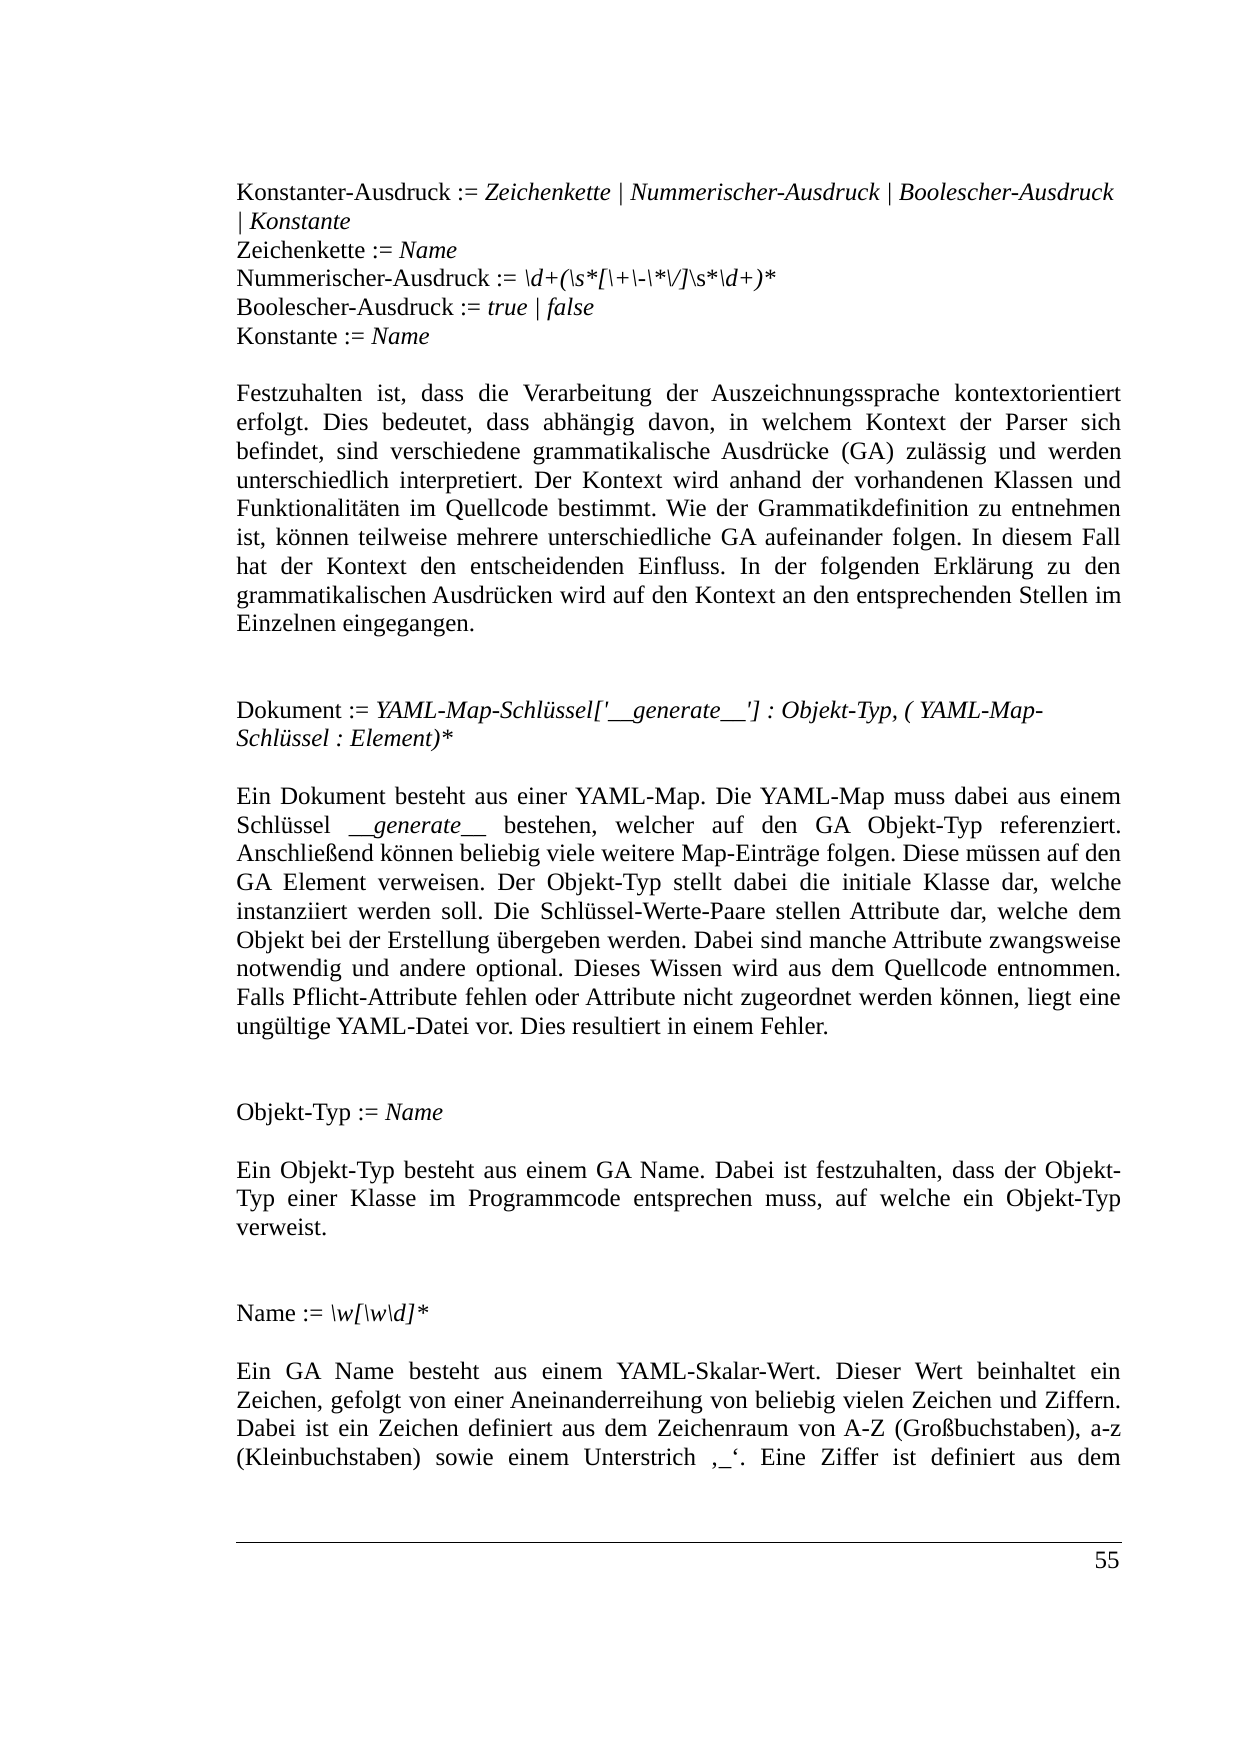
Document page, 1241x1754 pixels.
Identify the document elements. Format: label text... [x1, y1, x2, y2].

text Ein GA Name besteht aus einem YAML-Skalar-Wert. Dieser Wert beinhaltet ein Zeichen, gefolgt von einer Aneinanderreihung von beliebig vielen Zeichen und Ziffern. Dabei ist ein Zeichen definiert aus dem Zeichenraum von A-Z (Großbuchstaben), a-z (Kleinbuchstaben) sowie einem Unterstrich ‚_‘. Eine Ziffer ist definiert aus dem [236, 1356, 1122, 1471]
text Konstanter-Ausdruck := Zeichenkette | Nummerischer-Ausdruck | Boolescher-Ausdruck | Konstante Zeichenkette := Name Nummerischer-Ausdruck := \d+(\s*[\+\-\*\/]\s*\d+)* Boolescher-Ausdruck := true | false Konstante := Name [236, 177, 1122, 350]
text Festzuhalten ist, dass die Verarbeitung der Auszeichnungssprache kontextorientiert erfolgt. Dies bedeutet, dass abhängig davon, in welchem Kontext der Parser sich befindet, sind verschiedene grammatikalische Ausdrücke (GA) zulässig und werden unterschiedlich interpretiert. Der Kontext wird anhand der vorhandenen Klassen und Funktionalitäten im Quellcode bestimmt. Wie der Grammatikdefinition zu entnehmen ist, können teilweise mehrere unterschiedliche GA aufeinander folgen. In diesem Fall hat der Kontext den entscheidenden Einfluss. In der folgenden Erklärung zu den grammatikalischen Ausdrücken wird auf den Kontext an den entsprechenden Stellen im Einzelnen eingegangen. [236, 378, 1122, 637]
text Objekt-Typ := Name [236, 1097, 1122, 1126]
text Dokument := YAML-Map-Schlüssel['__generate__'] : Objekt-Typ, ( YAML-Map-Schlüssel : Element)* [236, 695, 1122, 752]
text Ein Objekt-Typ besteht aus einem GA Name. Dabei ist festzuhalten, dass der Objekt-Typ einer Klasse im Programmcode entsprechen muss, auf welche ein Objekt-Typ verweist. [236, 1155, 1122, 1241]
text Name := \w[\w\d]* [236, 1298, 1122, 1327]
text Ein Dokument besteht aus einer YAML-Map. Die YAML-Map muss dabei aus einem Schlüssel __generate__ bestehen, welcher auf den GA Objekt-Typ referenziert. Anschließend können beliebig viele weitere Map-Einträge folgen. Diese müssen auf den GA Element verweisen. Der Objekt-Typ stellt dabei die initiale Klasse dar, welche instanziiert werden soll. Die Schlüssel-Werte-Paare stellen Attribute dar, welche dem Objekt bei der Erstellung übergeben werden. Dabei sind manche Attribute zwangsweise notwendig und andere optional. Dieses Wissen wird aus dem Quellcode entnommen. Falls Pflicht-Attribute fehlen oder Attribute nicht zugeordnet werden können, liegt eine ungültige YAML-Datei vor. Dies resultiert in einem Fehler. [236, 781, 1122, 1040]
